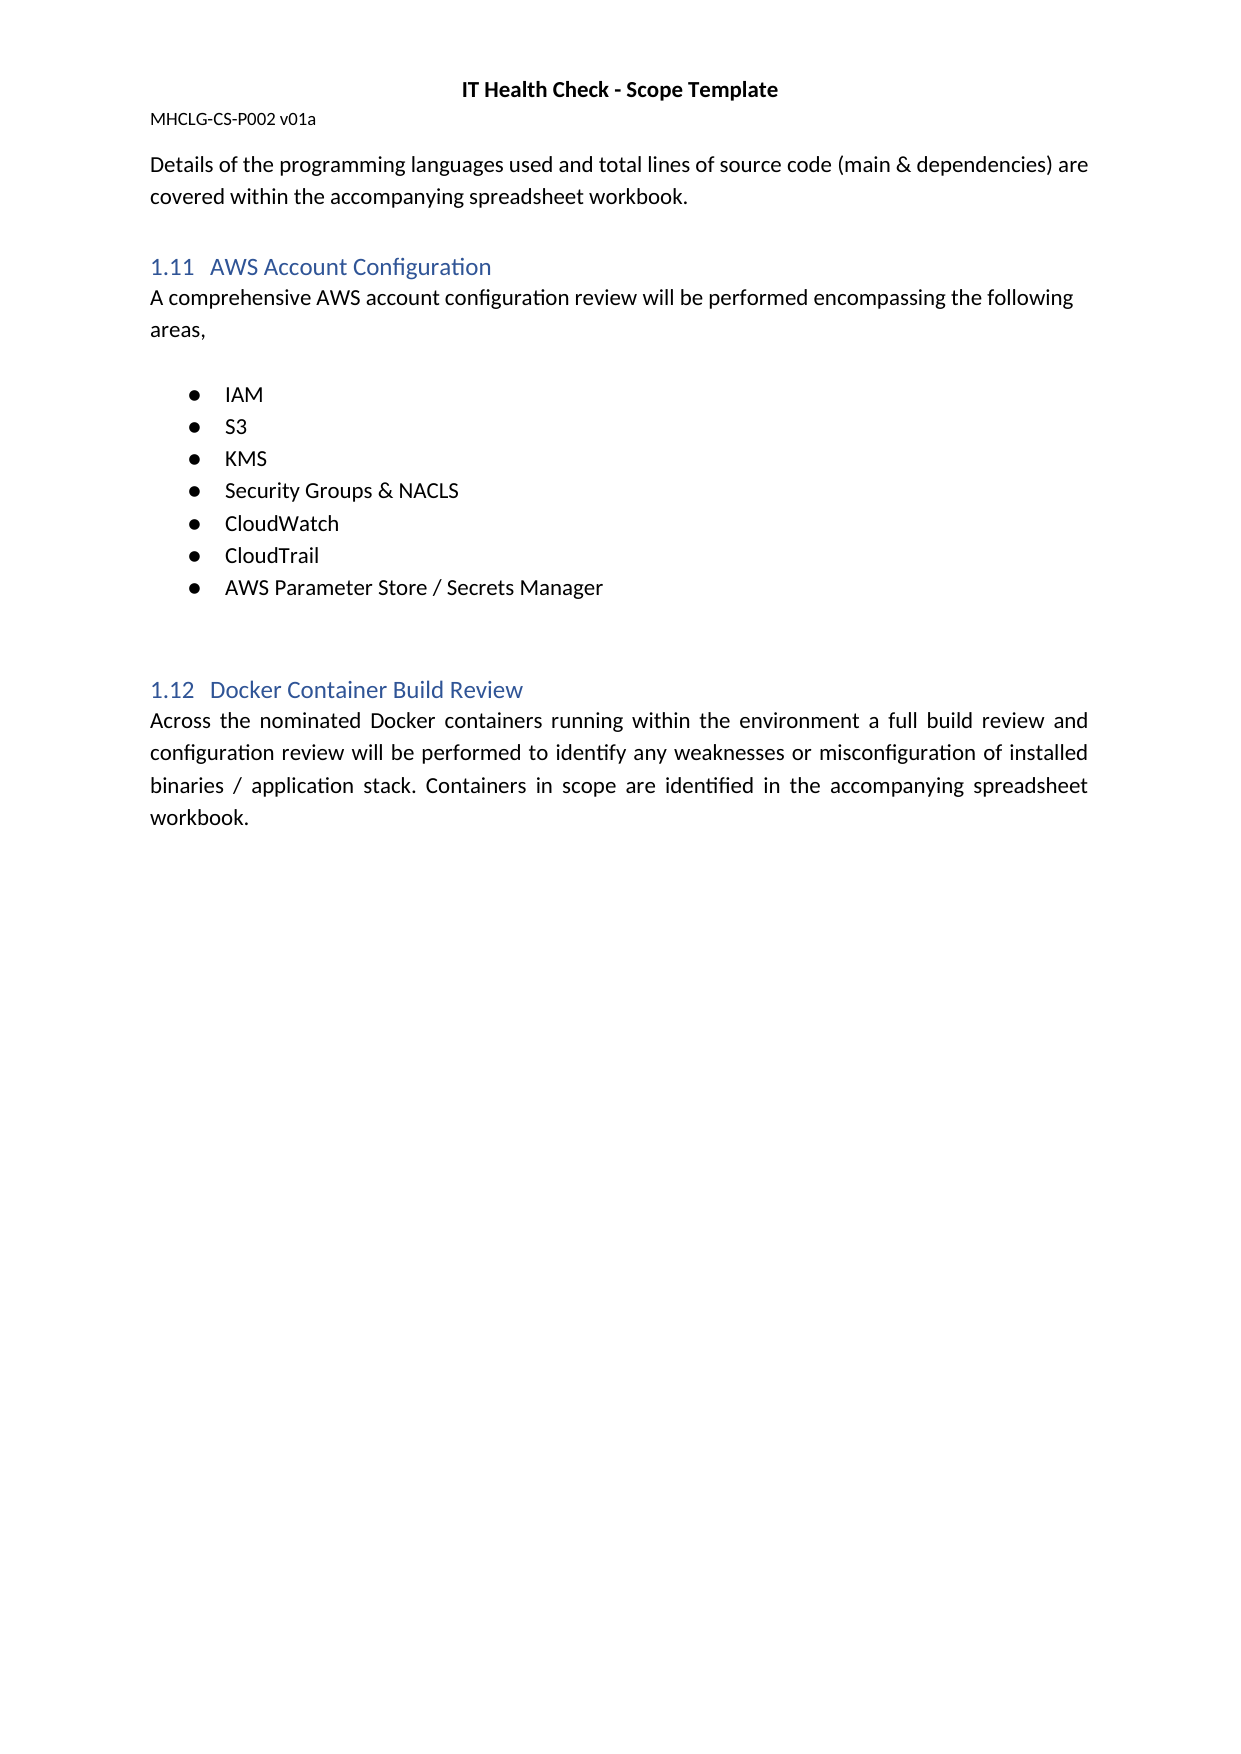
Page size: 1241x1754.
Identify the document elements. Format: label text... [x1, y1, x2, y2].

list Security Groups & NACLS [187, 476, 1090, 504]
text A comprehensive AWS account configuration review will be performed encompassing the following areas, [150, 283, 1090, 343]
text Details of the programming languages used and total lines of source code (main & dependencies) are covered within the accompanying spreadsheet workbook. [150, 150, 1090, 210]
subtitle Docker Container Build Review [150, 674, 1090, 704]
list CloudWatch [187, 509, 1090, 537]
list S3 [187, 412, 1090, 440]
text Across the nominated Docker containers running within the environment a full build review and configuration review will be performed to identify any weaknesses or misconfiguration of installed binaries / application stack. Containers in scope are identified in the accompanying spreadsheet workbook. [150, 706, 1090, 831]
list CloudTrail [187, 541, 1090, 569]
list IAM [187, 380, 1090, 408]
list KMS [187, 444, 1090, 472]
list AWS Parameter Store / Secrets Manager [187, 573, 1090, 601]
subtitle AWS Account Configuration [150, 251, 1090, 281]
